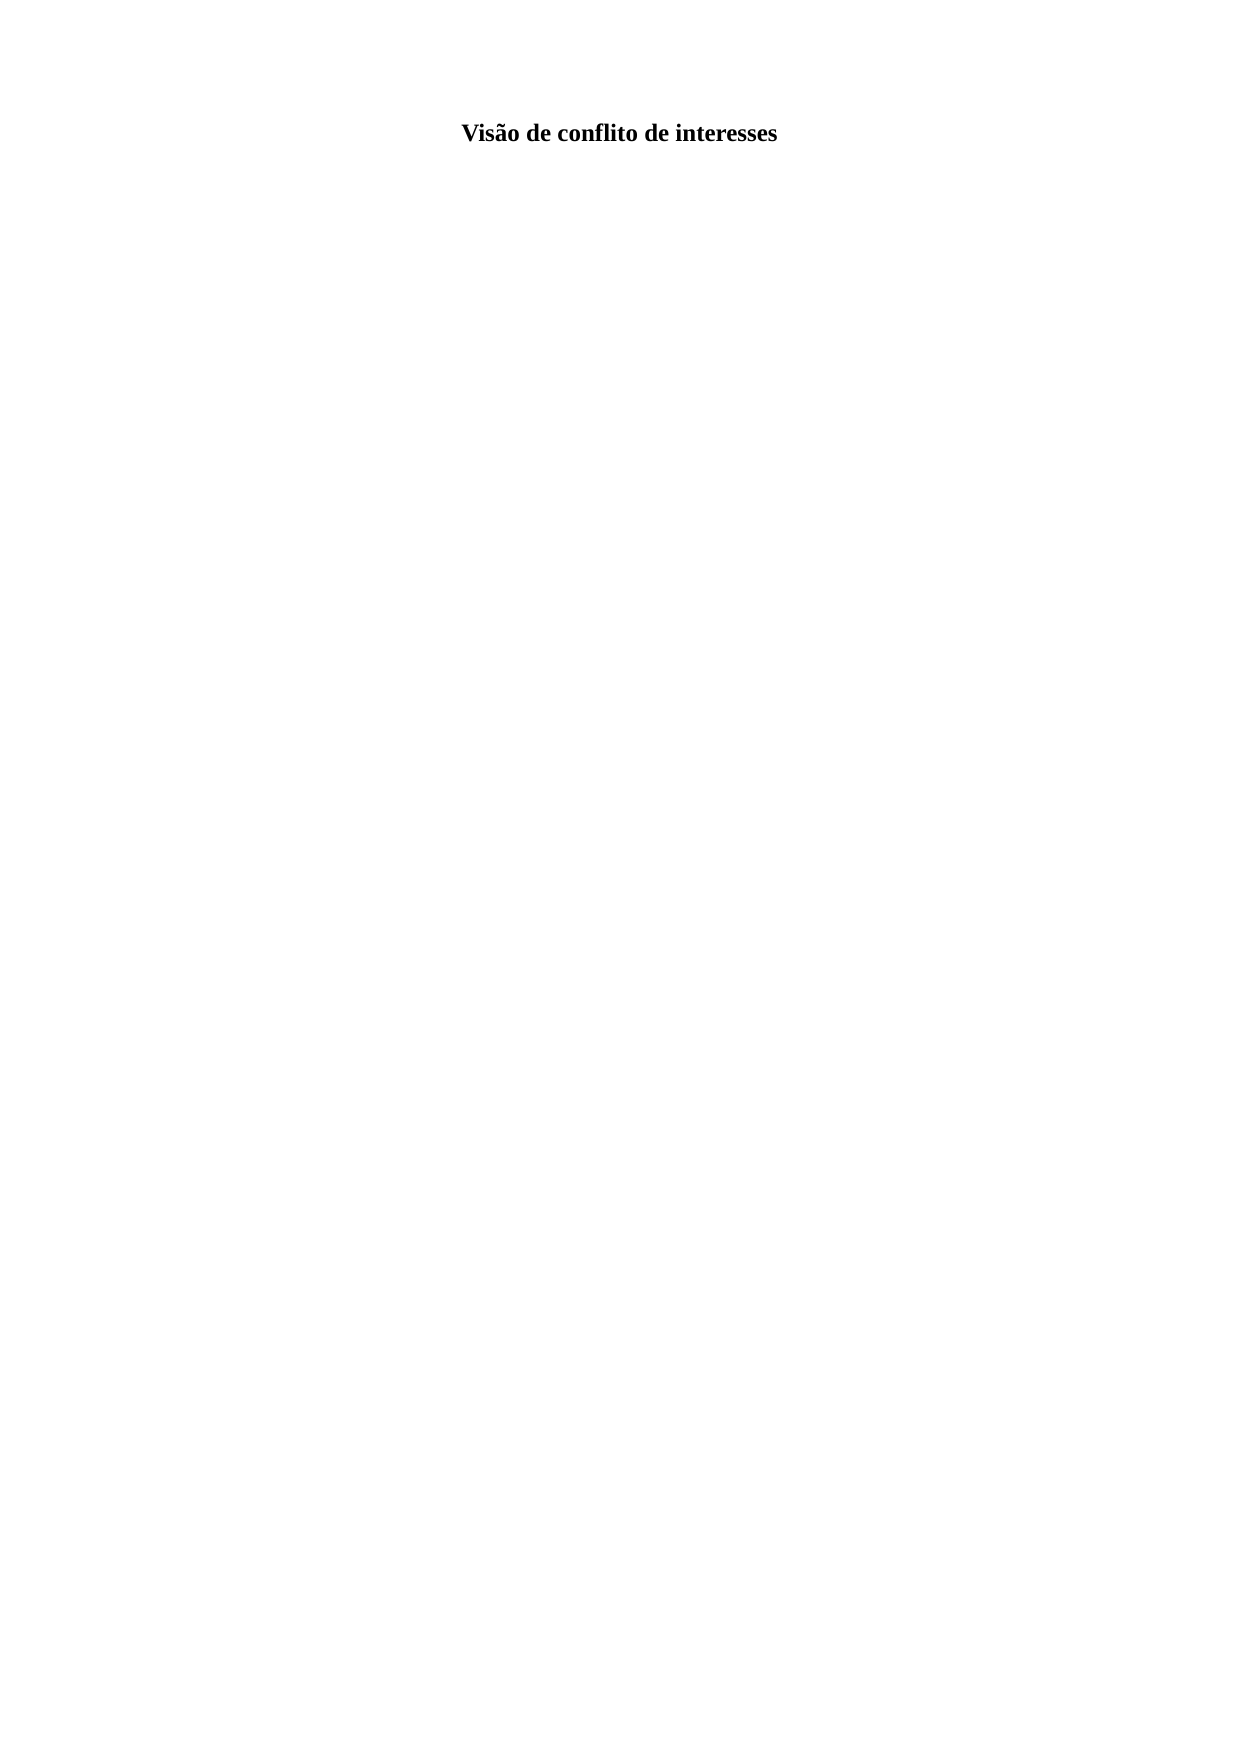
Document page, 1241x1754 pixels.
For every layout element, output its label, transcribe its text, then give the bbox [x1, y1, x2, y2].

text Visão de conflito de interesses [116, 118, 1122, 147]
